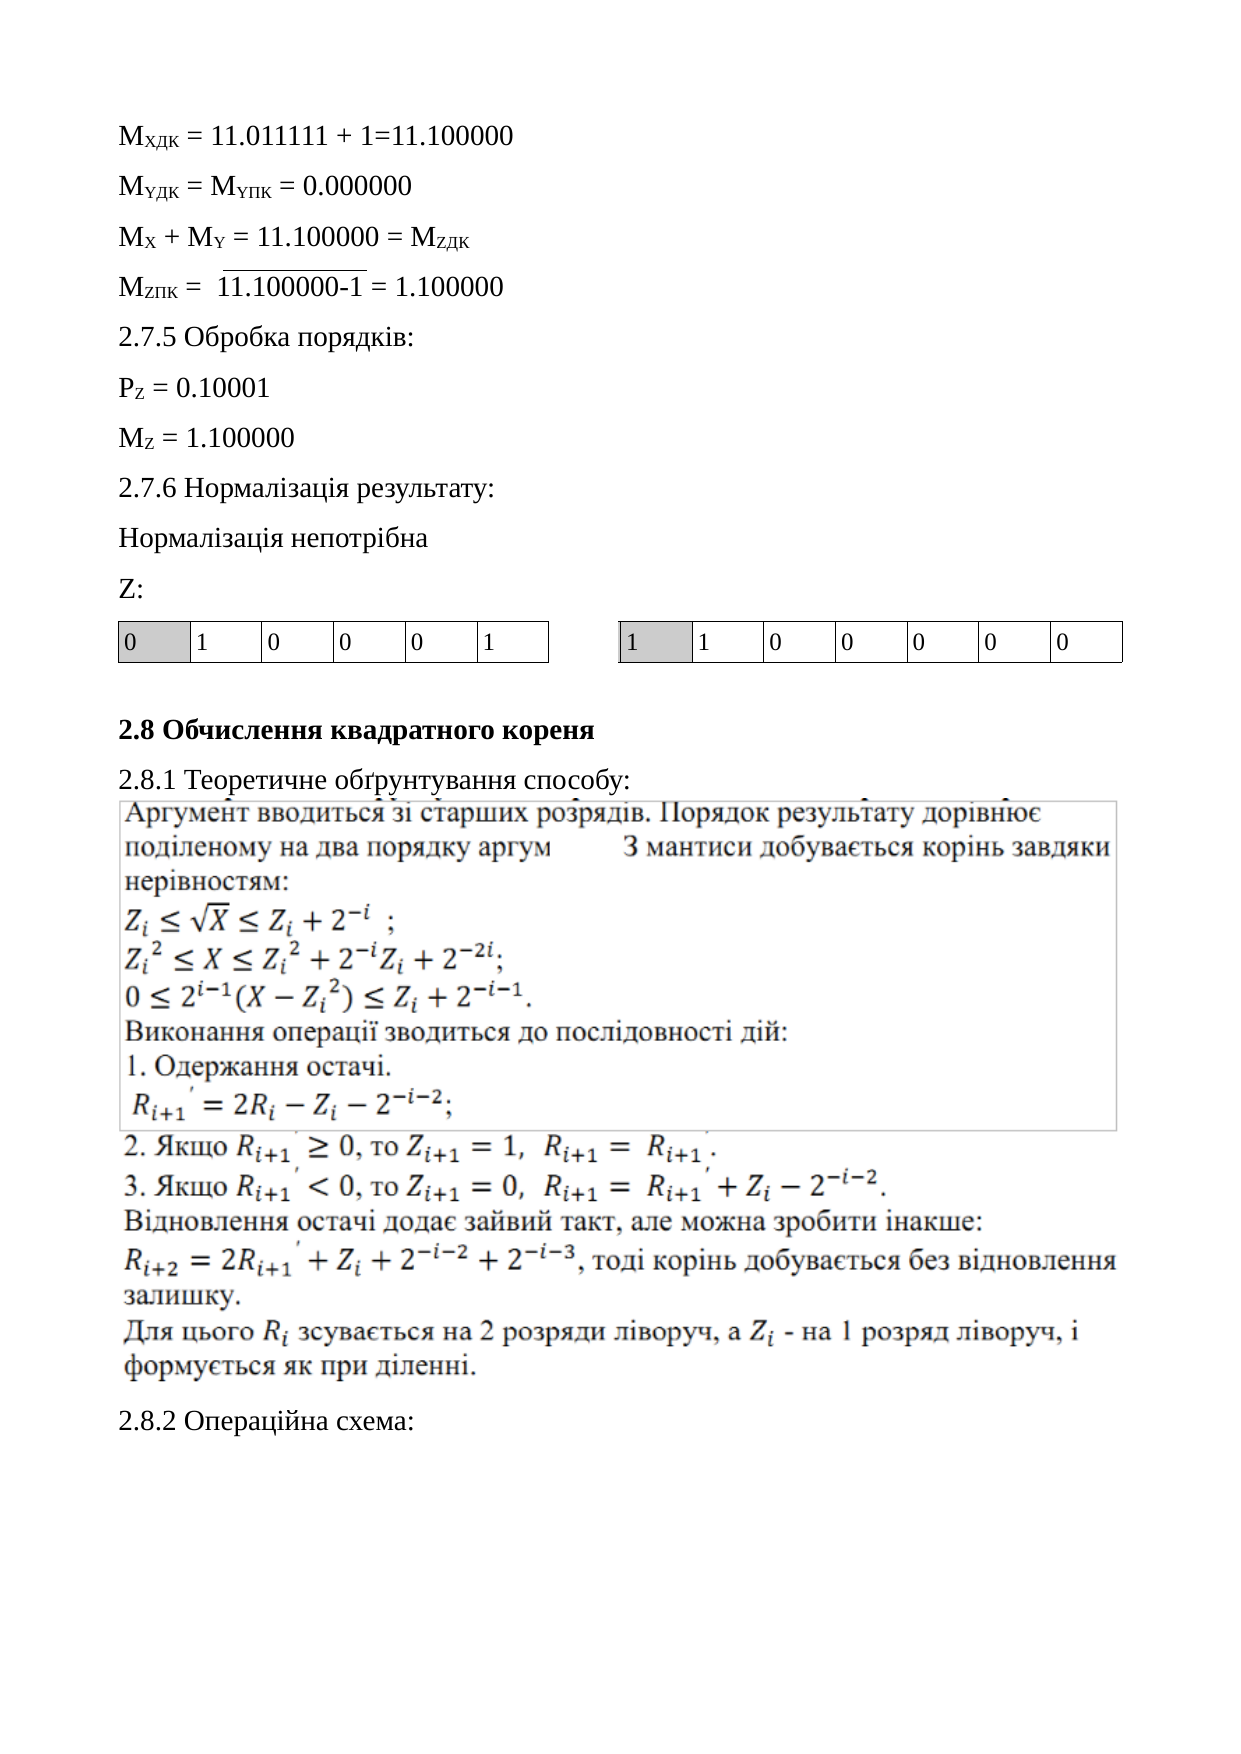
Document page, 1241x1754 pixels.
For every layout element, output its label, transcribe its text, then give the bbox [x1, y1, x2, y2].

table_header 0 [908, 622, 978, 662]
text 2.8.1 Теоретичне обґрунтування способу: [118, 762, 1122, 796]
table_header 0 [119, 622, 190, 662]
text 2.7.6 Нормалізація результату: [118, 470, 1122, 504]
text MZ = 1.100000 [118, 420, 1122, 453]
table_header 0 [262, 622, 333, 662]
text 2.8 Обчислення квадратного кореня [118, 712, 1122, 746]
table_header 0 [836, 622, 907, 662]
table_header 1 [693, 622, 763, 662]
text MYДК = MYПК = 0.000000 [118, 168, 1122, 202]
table_header 1 [621, 622, 692, 662]
text Нормалізація непотрібна [118, 521, 1122, 554]
picture [118, 798, 1123, 1387]
text 2.7.5 Обробка порядків: [118, 319, 1122, 353]
text MX + MY = 11.100000 = MZДК [118, 219, 1122, 252]
text 2.8.2 Операційна схема: [118, 1387, 1122, 1437]
table_header 0 [334, 622, 405, 662]
text Z: [118, 571, 1122, 604]
table_header 0 [979, 622, 1050, 662]
text PZ = 0.10001 [118, 370, 1122, 403]
table_header 1 [478, 622, 548, 662]
table_header 0 [406, 622, 477, 662]
table_header 0 [1051, 622, 1122, 662]
text MZПК = 11.100000-1 = 1.100000 [118, 269, 1122, 303]
table_header 0 [764, 622, 835, 662]
text MXДК = 11.011111 + 1=11.100000 [118, 118, 1122, 152]
table_header 1 [191, 622, 261, 662]
